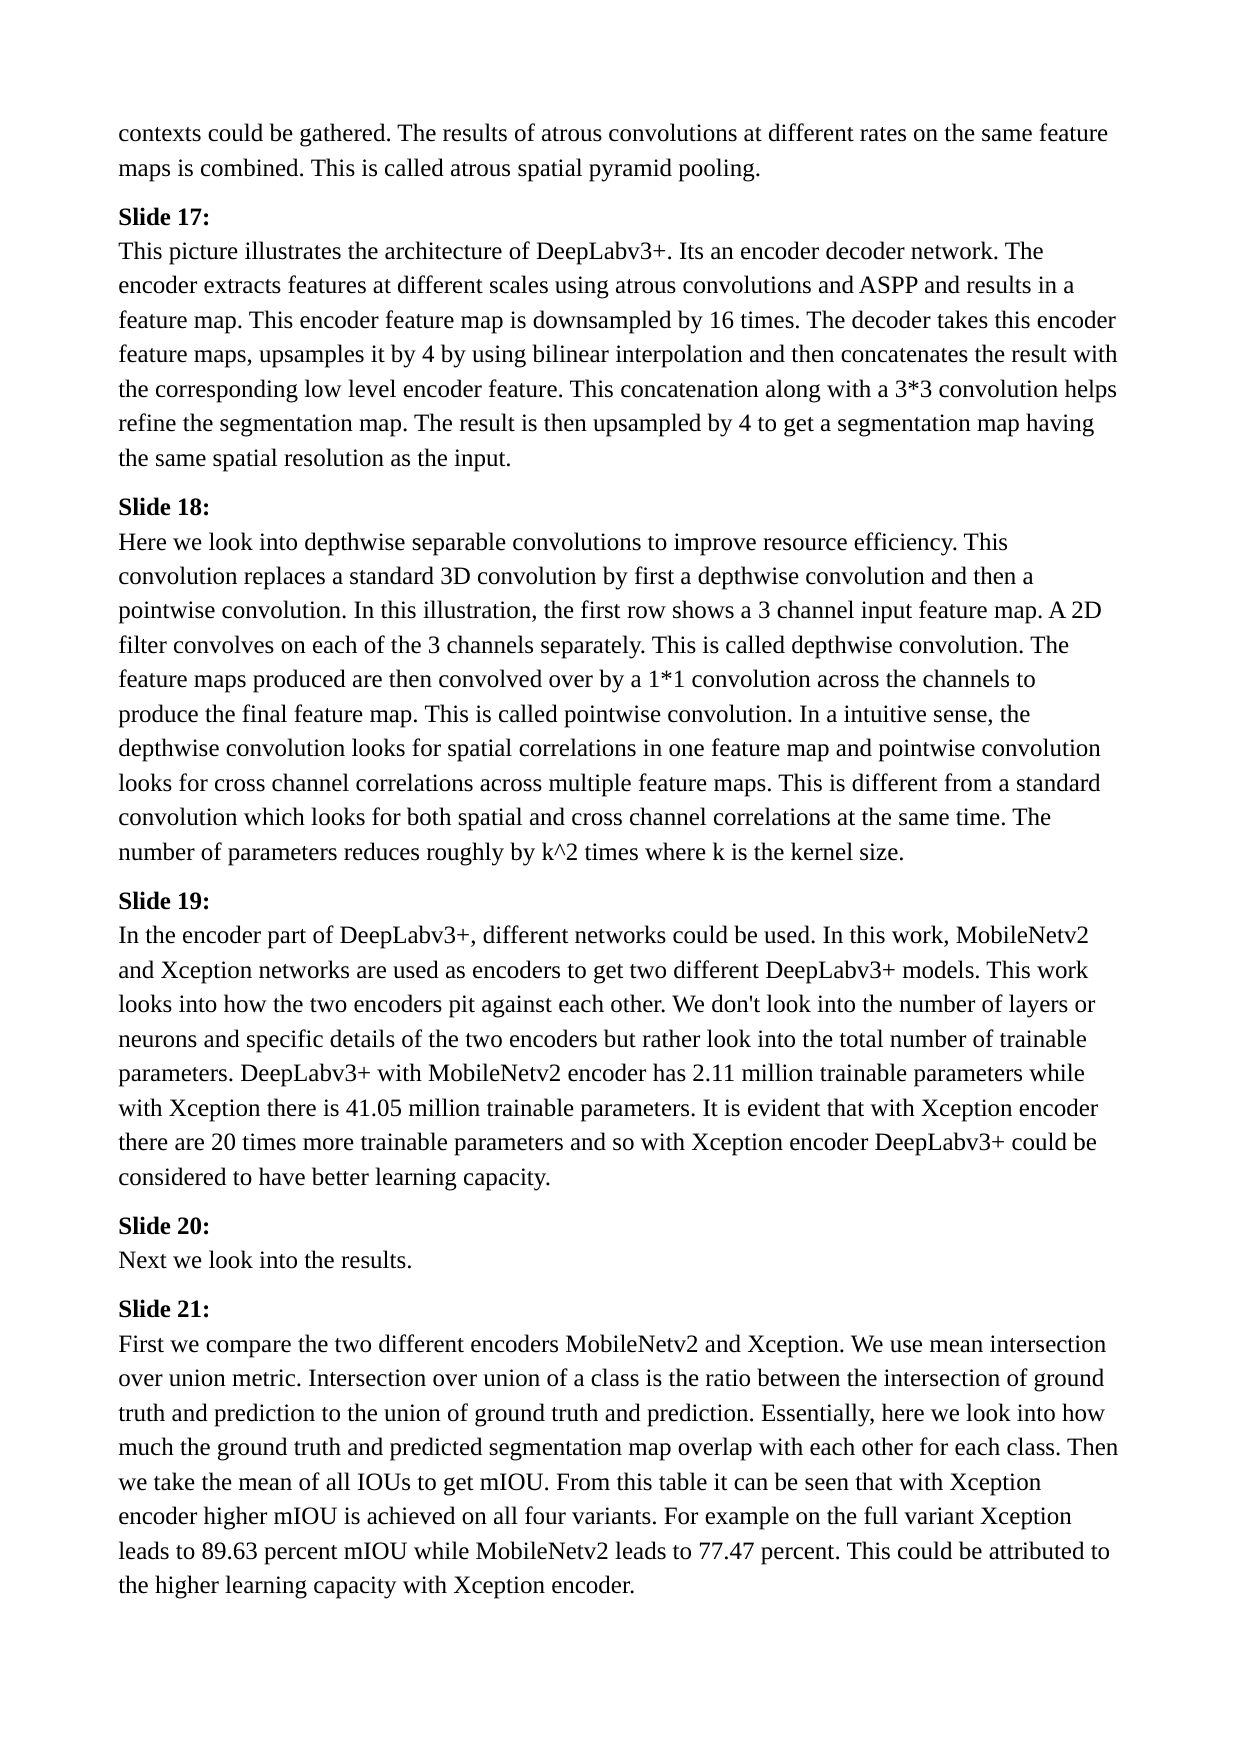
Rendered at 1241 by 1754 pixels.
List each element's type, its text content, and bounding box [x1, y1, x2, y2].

text Slide 21: First we compare the two different encoders MobileNetv2 and Xception. We use mean intersection over union metric. Intersection over union of a class is the ratio between the intersection of ground truth and prediction to the union of ground truth and prediction. Essentially, here we look into how much the ground truth and predicted segmentation map overlap with each other for each class. Then we take the mean of all IOUs to get mIOU. From this table it can be seen that with Xception encoder higher mIOU is achieved on all four variants. For example on the full variant Xception leads to 89.63 percent mIOU while MobileNetv2 leads to 77.47 percent. This could be attributed to the higher learning capacity with Xception encoder. [118, 1294, 1122, 1599]
text contexts could be gathered. The results of atrous convolutions at different rates on the same feature maps is combined. This is called atrous spatial pyramid pooling. [118, 118, 1122, 181]
text Slide 18: Here we look into depthwise separable convolutions to improve resource efficiency. This convolution replaces a standard 3D convolution by first a depthwise convolution and then a pointwise convolution. In this illustration, the first row shows a 3 channel input feature map. A 2D filter convolves on each of the 3 channels separately. This is called depthwise convolution. The feature maps produced are then convolved over by a 1*1 convolution across the channels to produce the final feature map. This is called pointwise convolution. In a intuitive sense, the depthwise convolution looks for spatial correlations in one feature map and pointwise convolution looks for cross channel correlations across multiple feature maps. This is different from a standard convolution which looks for both spatial and cross channel correlations at the same time. The number of parameters reduces roughly by k^2 times where k is the kernel size. [118, 492, 1122, 866]
text Slide 19: In the encoder part of DeepLabv3+, different networks could be used. In this work, MobileNetv2 and Xception networks are used as encoders to get two different DeepLabv3+ models. This work looks into how the two encoders pit against each other. We don't look into the number of layers or neurons and specific details of the two encoders but rather look into the total number of trainable parameters. DeepLabv3+ with MobileNetv2 encoder has 2.11 million trainable parameters while with Xception there is 41.05 million trainable parameters. It is evident that with Xception encoder there are 20 times more trainable parameters and so with Xception encoder DeepLabv3+ could be considered to have better learning capacity. [118, 886, 1122, 1191]
text Slide 20: Next we look into the results. [118, 1211, 1122, 1274]
text Slide 17: This picture illustrates the architecture of DeepLabv3+. Its an encoder decoder network. The encoder extracts features at different scales using atrous convolutions and ASPP and results in a feature map. This encoder feature map is downsampled by 16 times. The decoder takes this encoder feature maps, upsamples it by 4 by using bilinear interpolation and then concatenates the result with the corresponding low level encoder feature. This concatenation along with a 3*3 convolution helps refine the segmentation map. The result is then upsampled by 4 to get a segmentation map having the same spatial resolution as the input. [118, 202, 1122, 472]
